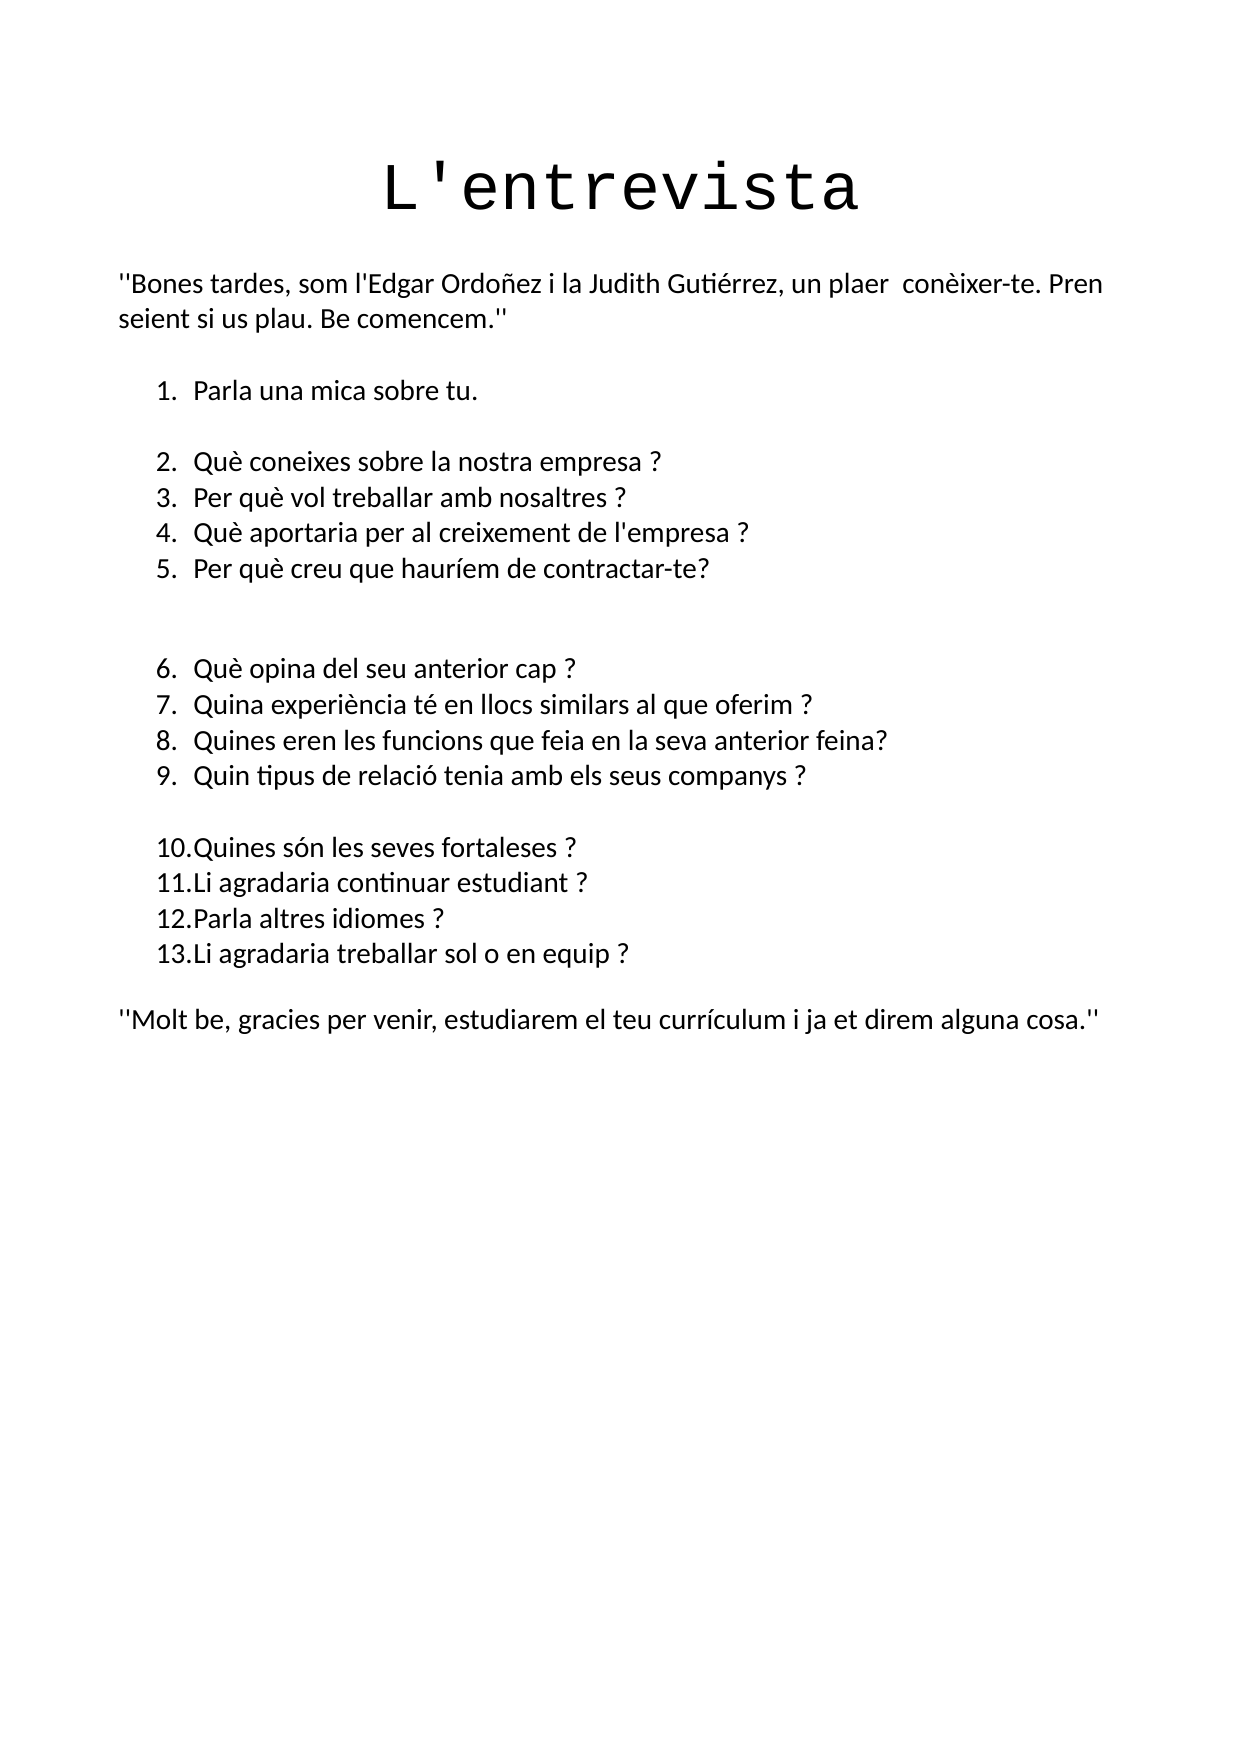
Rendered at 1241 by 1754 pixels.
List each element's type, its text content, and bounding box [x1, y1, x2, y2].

list Què aportaria per al creixement de l'empresa ? [156, 514, 1122, 550]
list Parla altres idiomes ? [156, 900, 1122, 936]
text L'entrevista [118, 154, 1122, 229]
list Quines són les seves fortaleses ? [156, 829, 1122, 864]
list Li agradaria treballar sol o en equip ? [156, 936, 1122, 971]
list Per què creu que hauríem de contractar-te? [156, 550, 1122, 586]
list Quin tipus de relació tenia amb els seus companys ? [156, 757, 1122, 793]
list Li agradaria continuar estudiant ? [156, 864, 1122, 900]
list Quina experiència té en llocs similars al que oferim ? [156, 686, 1122, 722]
list Per què vol treballar amb nosaltres ? [156, 479, 1122, 514]
list Parla una mica sobre tu. [156, 372, 1122, 407]
list Què opina del seu anterior cap ? [156, 651, 1122, 686]
list Quines eren les funcions que feia en la seva anterior feina? [156, 722, 1122, 757]
text ''Molt be, gracies per venir, estudiarem el teu currículum i ja et direm alguna cosa.'' [118, 1001, 1122, 1036]
list Què coneixes sobre la nostra empresa ? [156, 443, 1122, 479]
text ''Bones tardes, som l'Edgar Ordoñez i la Judith Gutiérrez, un plaer conèixer-te. Pren seient si us plau. Be comencem.'' [118, 265, 1122, 336]
